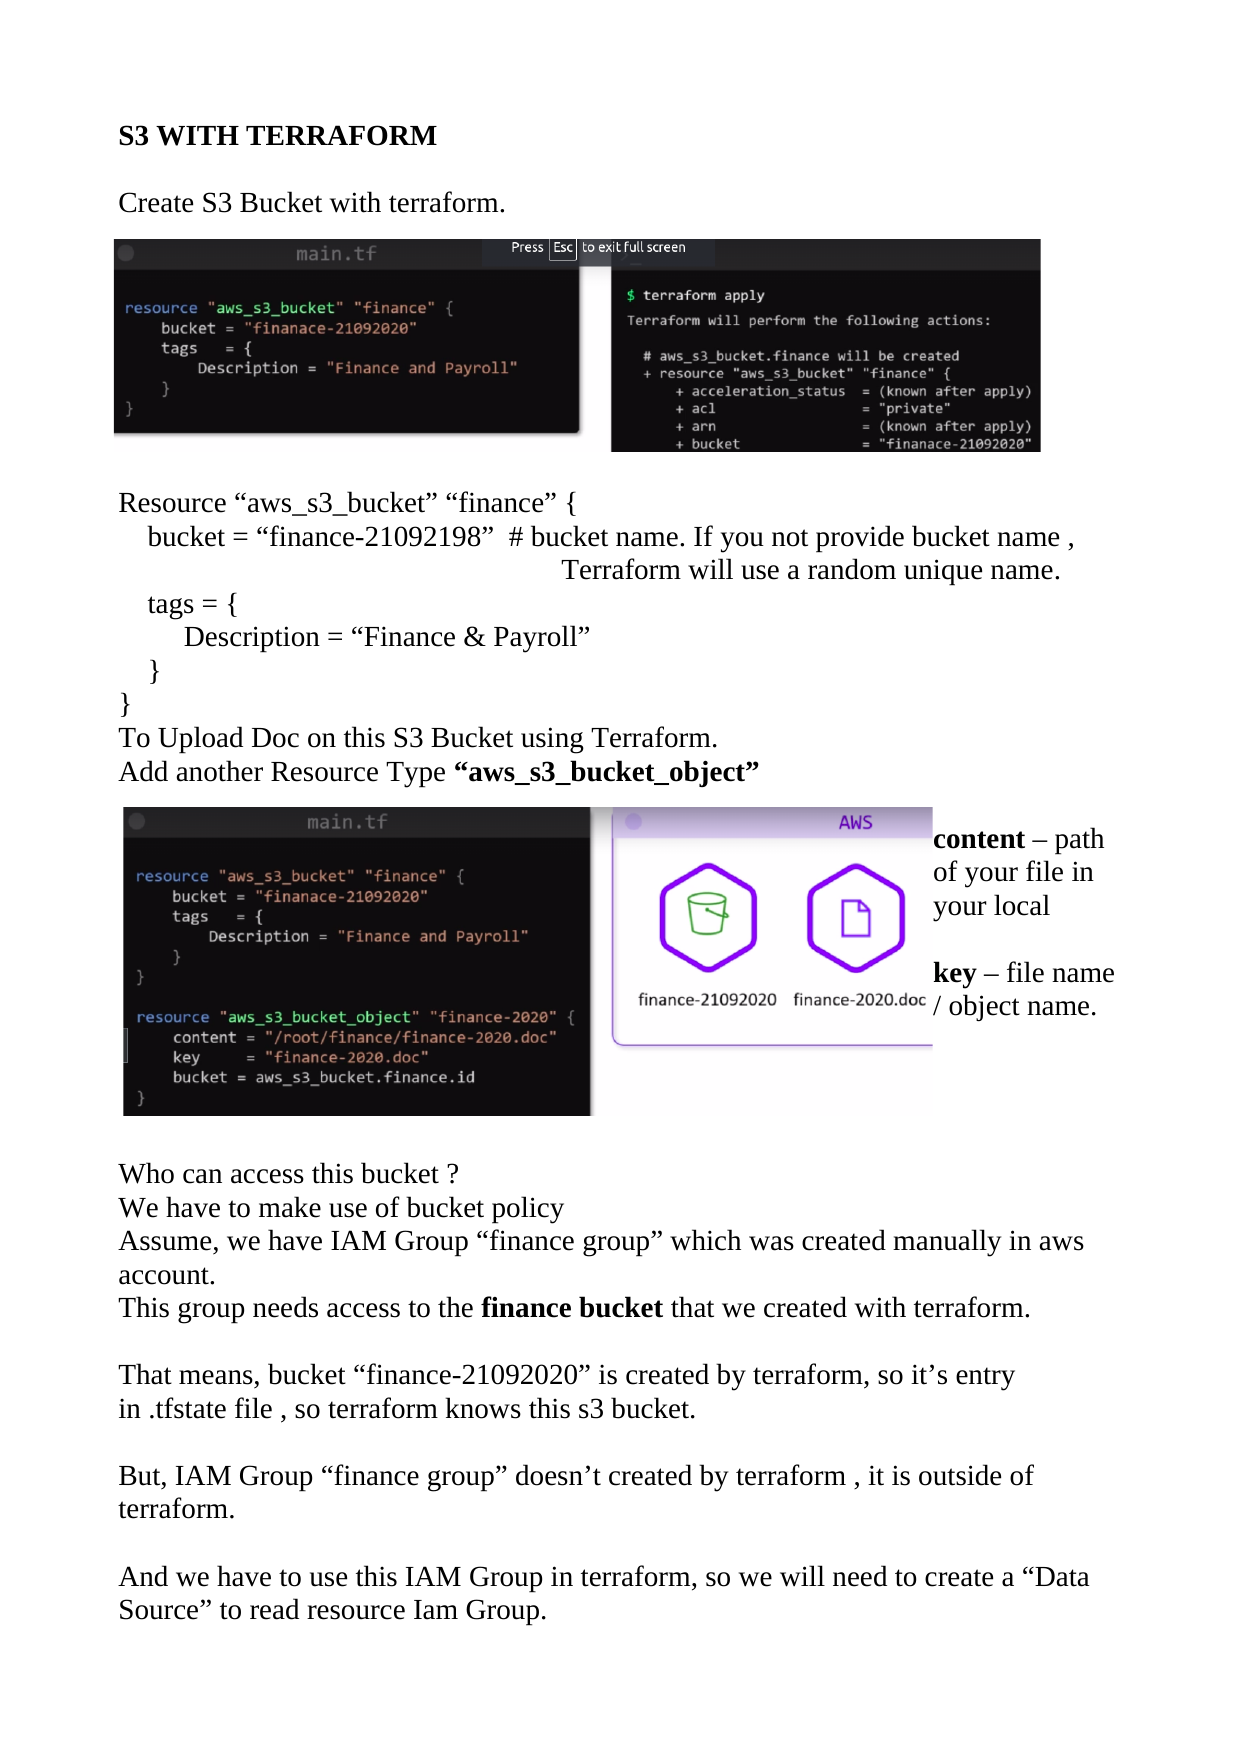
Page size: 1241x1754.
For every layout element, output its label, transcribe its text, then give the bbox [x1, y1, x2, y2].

text That means, bucket “finance-21092020” is created by terraform, so it’s entry in .tfstate file , so terraform knows this s3 bucket. [118, 1357, 1122, 1424]
text } [118, 653, 1122, 687]
text Description = “Finance & Payroll” [118, 619, 1122, 653]
text content – path of your file in your local [933, 821, 1122, 921]
text tags = { [118, 586, 1122, 619]
text Resource “aws_s3_bucket” “finance” { [118, 485, 1122, 519]
text To Upload Doc on this S3 Bucket using Terraform. [118, 720, 1122, 754]
text bucket = “finance-21092198” # bucket name. If you not provide bucket name , Terraform will use a random unique name. [118, 519, 1122, 586]
text And we have to use this IAM Group in terraform, so we will need to create a “Data Source” to read resource Iam Group. [118, 1559, 1122, 1626]
text This group needs access to the finance bucket that we created with terraform. [118, 1290, 1122, 1324]
picture [113, 239, 1041, 452]
picture [123, 807, 933, 1116]
text Add another Resource Type “aws_s3_bucket_object” [118, 754, 1122, 787]
text But, IAM Group “finance group” doesn’t created by terraform , it is outside of terraform. [118, 1458, 1122, 1525]
text } [118, 687, 1122, 720]
text key – file name / object name. [933, 955, 1122, 1022]
text S3 WITH TERRAFORM [118, 118, 1122, 152]
text Who can access this bucket ? We have to make use of bucket policy [118, 1156, 1122, 1223]
text Create S3 Bucket with terraform. [118, 185, 1122, 219]
text Assume, we have IAM Group “finance group” which was created manually in aws account. [118, 1223, 1122, 1290]
